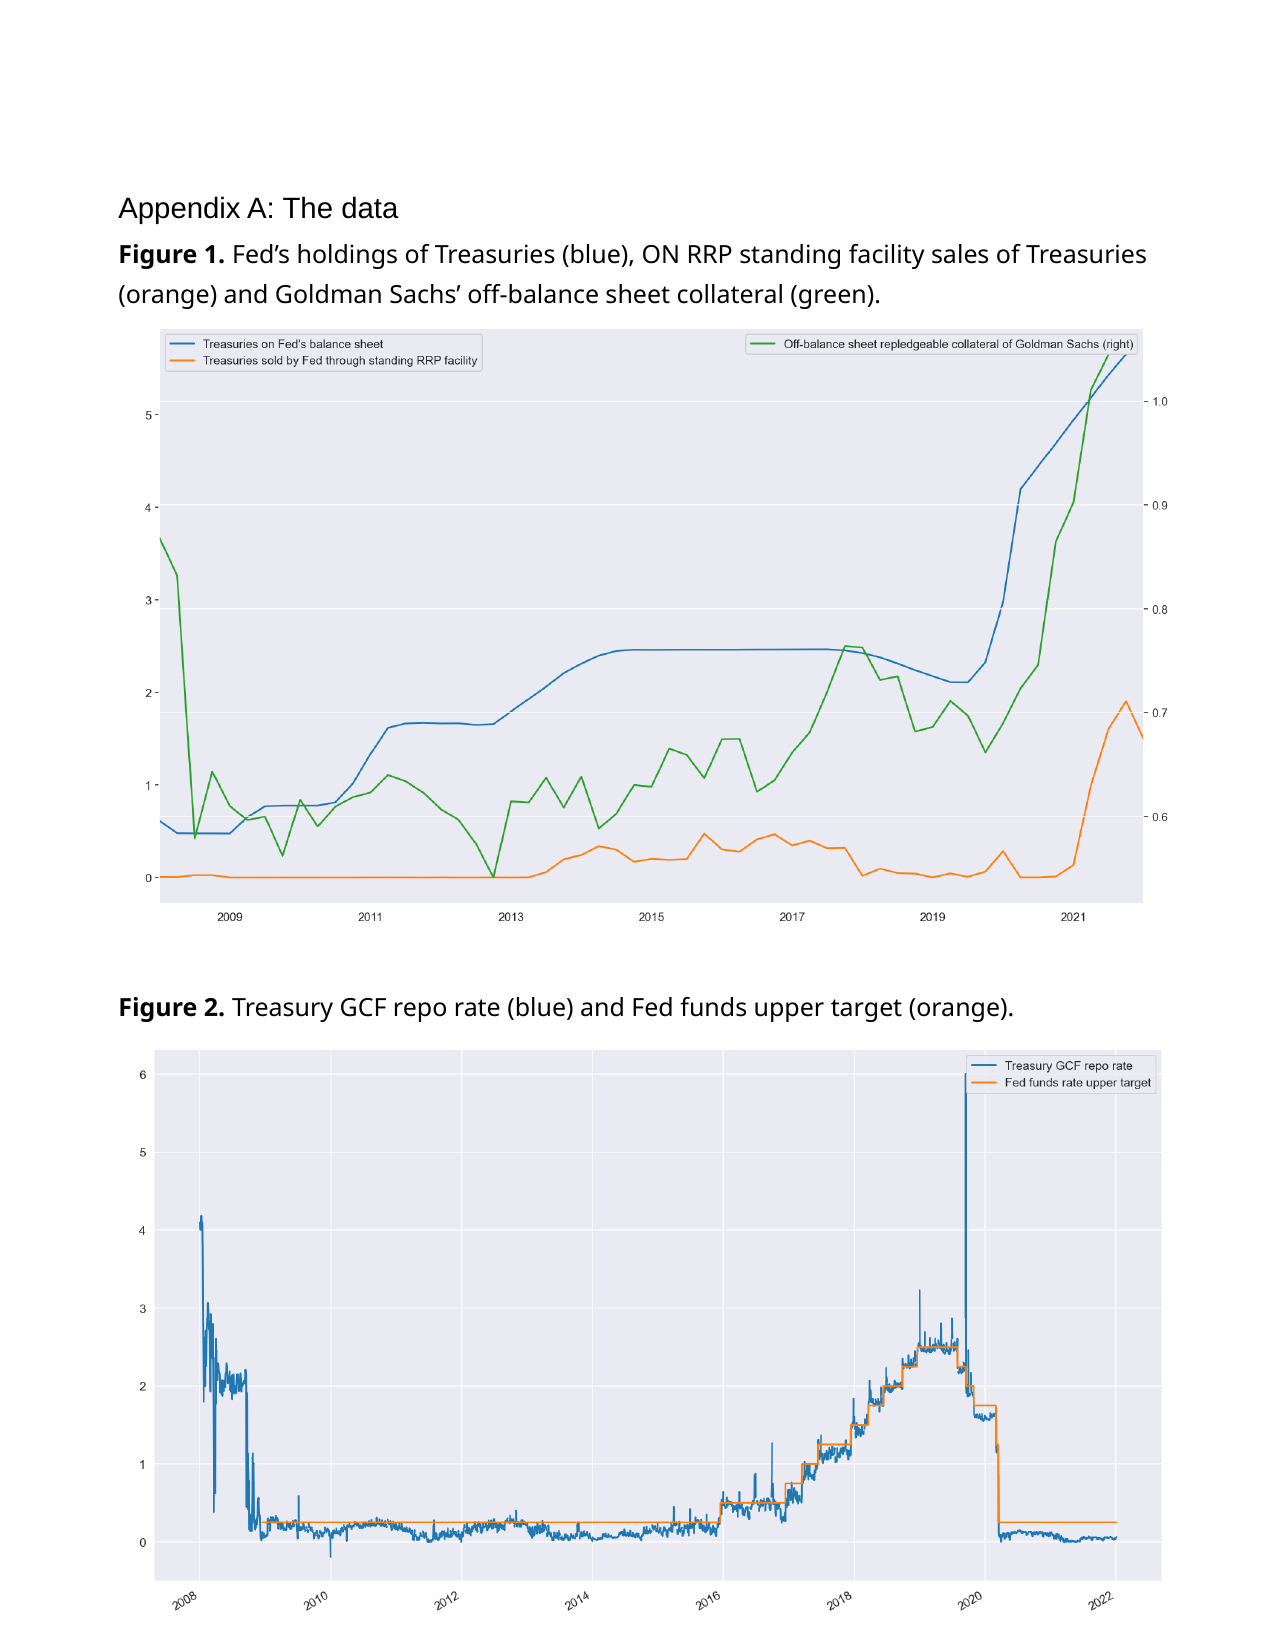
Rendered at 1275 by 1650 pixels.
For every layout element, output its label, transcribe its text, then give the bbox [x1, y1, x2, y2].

text Figure 1. Fed’s holdings of Treasuries (blue), ON RRP standing facility sales of Treasuries (orange) and Goldman Sachs’ off-balance sheet collateral (green). [118, 237, 1157, 310]
subtitle Appendix A: The data [118, 191, 1157, 225]
text Figure 2. Treasury GCF repo rate (blue) and Fed funds upper target (orange). [118, 989, 1157, 1023]
picture [130, 1042, 1170, 1621]
picture [136, 320, 1176, 931]
